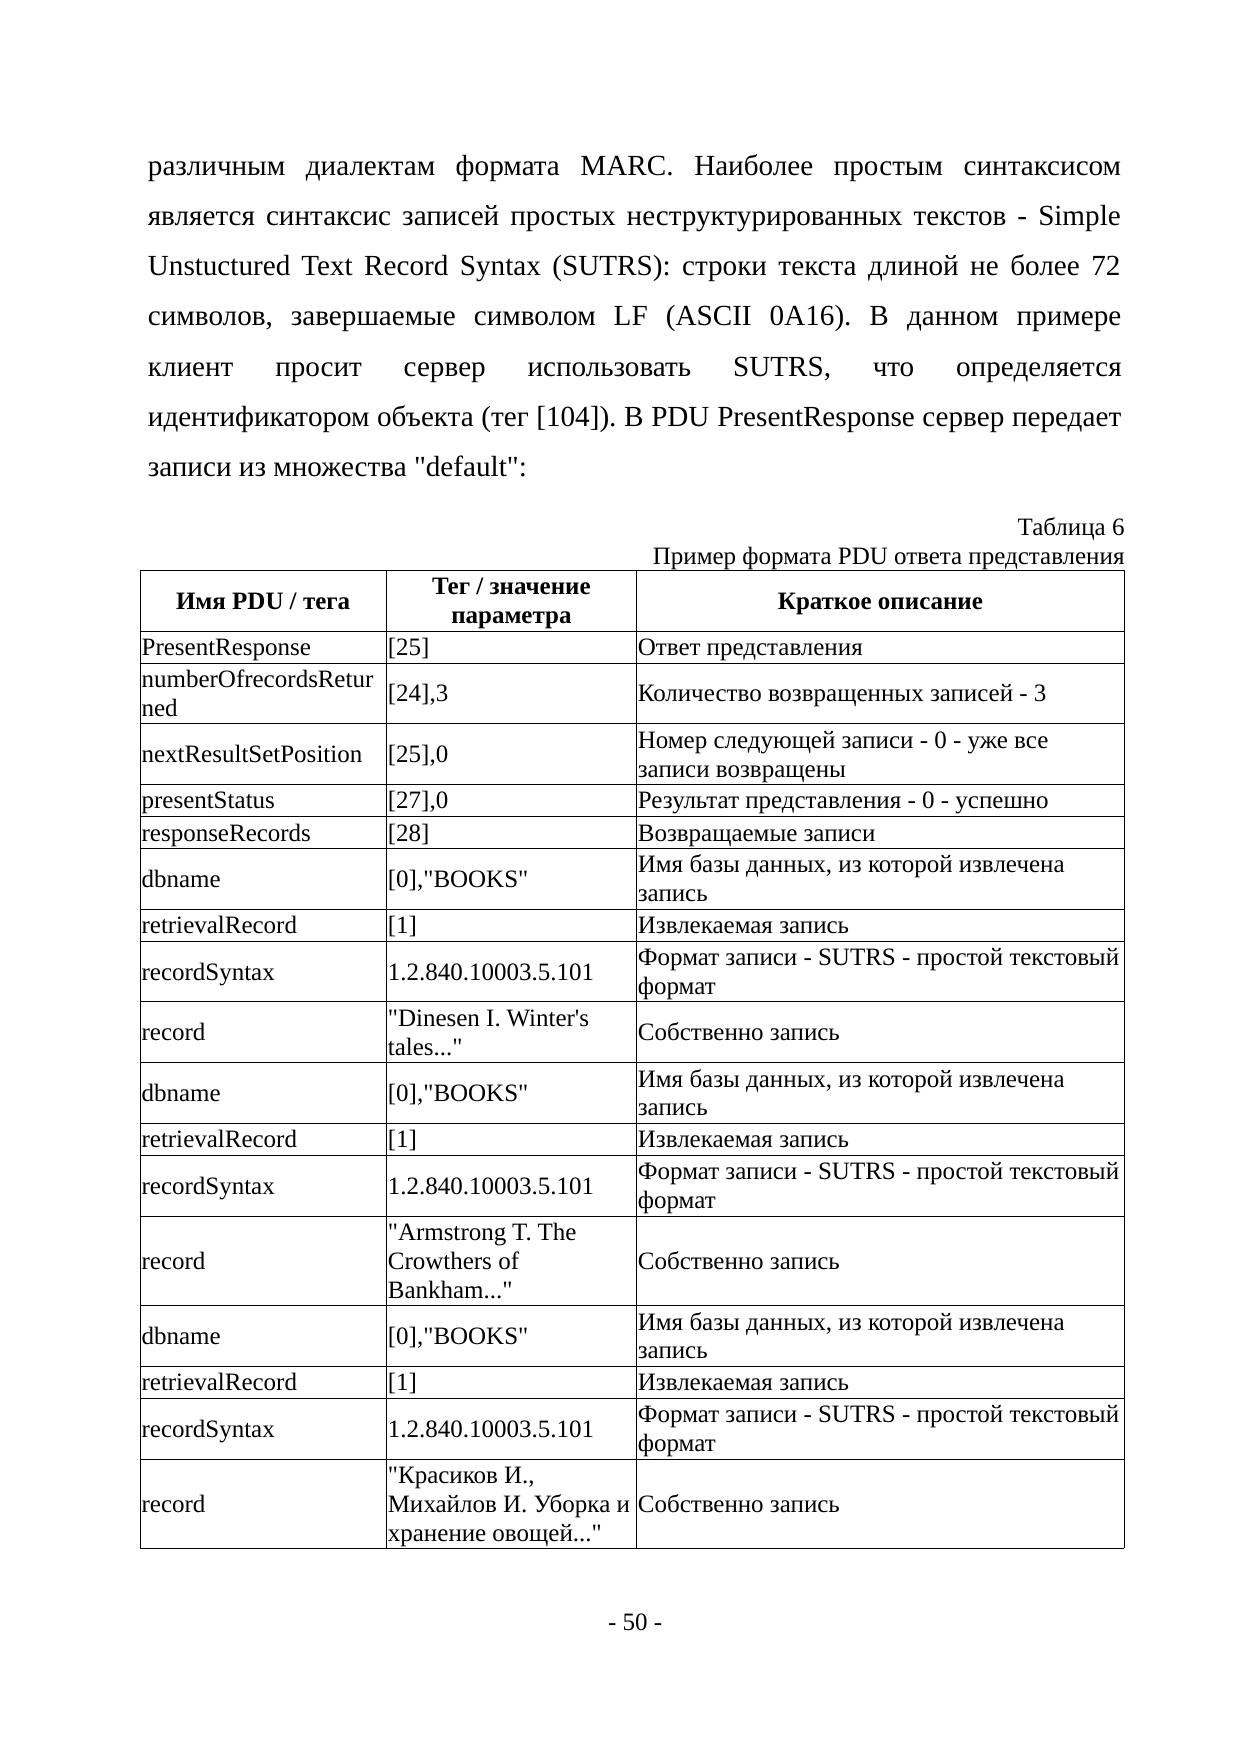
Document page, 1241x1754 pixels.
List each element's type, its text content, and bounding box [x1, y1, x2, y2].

table_cell Собственно запись [637, 1460, 1124, 1548]
table_cell numberOfrecordsReturned [141, 664, 386, 723]
table_cell record [141, 1217, 386, 1305]
table_cell 1.2.840.10003.5.101 [387, 1156, 636, 1216]
table_cell presentStatus [141, 785, 386, 816]
table_cell retrievalRecord [141, 1367, 386, 1398]
table_cell Формат записи - SUTRS - простой текстовый формат [637, 1156, 1124, 1216]
table_cell 1.2.840.10003.5.101 [387, 1399, 636, 1458]
table_cell [0],"BOOKS" [387, 849, 636, 909]
table_cell Тег / значение параметра [387, 571, 636, 631]
table_cell nextResultSetPosition [141, 724, 386, 784]
table_cell recordSyntax [141, 942, 386, 1001]
table_cell [1] [387, 910, 636, 941]
table_cell 1.2.840.10003.5.101 [387, 942, 636, 1001]
table_cell record [141, 1002, 386, 1062]
table_cell Извлекаемая запись [637, 1367, 1124, 1398]
table_cell Имя PDU / тега [141, 571, 386, 631]
table_cell retrievalRecord [141, 910, 386, 941]
table_cell "Красиков И., Михайлов И. Уборка и хранение овощей..." [387, 1460, 636, 1548]
table_cell [0],"BOOKS" [387, 1306, 636, 1366]
table_cell [24],3 [387, 664, 636, 723]
table_cell record [141, 1460, 386, 1548]
table_cell Собственно запись [637, 1217, 1124, 1305]
table_cell Номер следующей записи - 0 - уже все записи возвращены [637, 724, 1124, 784]
table_cell [25],0 [387, 724, 636, 784]
table_cell [0],"BOOKS" [387, 1063, 636, 1123]
table_cell Собственно запись [637, 1002, 1124, 1062]
table_cell Количество возвращенных записей - 3 [637, 664, 1124, 723]
table_cell Возвращаемые записи [637, 817, 1124, 848]
table_cell Формат записи - SUTRS - простой текстовый формат [637, 1399, 1124, 1458]
table_cell Имя базы данных, из которой извлечена запись [637, 1063, 1124, 1123]
table_cell PresentResponse [141, 632, 386, 662]
table_cell Извлекаемая запись [637, 1124, 1124, 1155]
table_cell [28] [387, 817, 636, 848]
table_cell retrievalRecord [141, 1124, 386, 1155]
table_header Таблица 6 Пример формата PDU ответа представления [140, 512, 1124, 570]
table_cell [27],0 [387, 785, 636, 816]
table_cell Формат записи - SUTRS - простой текстовый формат [637, 942, 1124, 1001]
table_cell dbname [141, 849, 386, 909]
table_cell Ответ представления [637, 632, 1124, 662]
table_cell responseRecords [141, 817, 386, 848]
table_cell Имя базы данных, из которой извлечена запись [637, 1306, 1124, 1366]
table_cell [1] [387, 1367, 636, 1398]
table_cell Краткое описание [637, 571, 1124, 631]
text различным диалектам формата MARC. Наиболее простым синтаксисом является синтаксис записей простых неструктурированных текстов - Simple Unstuctured Text Record Syntax (SUTRS): строки текста длиной не более 72 символов, завершаемые символом LF (ASCII 0A16). В данном примере клиент просит сервер использовать SUTRS, что определяется идентификатором объекта (тег [104]). В PDU PresentResponse сервер передает записи из множества "default": [148, 148, 1122, 483]
table_cell dbname [141, 1063, 386, 1123]
table_cell Результат представления - 0 - успешно [637, 785, 1124, 816]
table_cell recordSyntax [141, 1156, 386, 1216]
table_cell [1] [387, 1124, 636, 1155]
table_cell Извлекаемая запись [637, 910, 1124, 941]
table_cell recordSyntax [141, 1399, 386, 1458]
table_cell dbname [141, 1306, 386, 1366]
table_cell [25] [387, 632, 636, 662]
table_cell "Armstrong T. The Crowthers of Bankham..." [387, 1217, 636, 1305]
table_cell "Dinesen I. Winter's tales..." [387, 1002, 636, 1062]
table_cell Имя базы данных, из которой извлечена запись [637, 849, 1124, 909]
